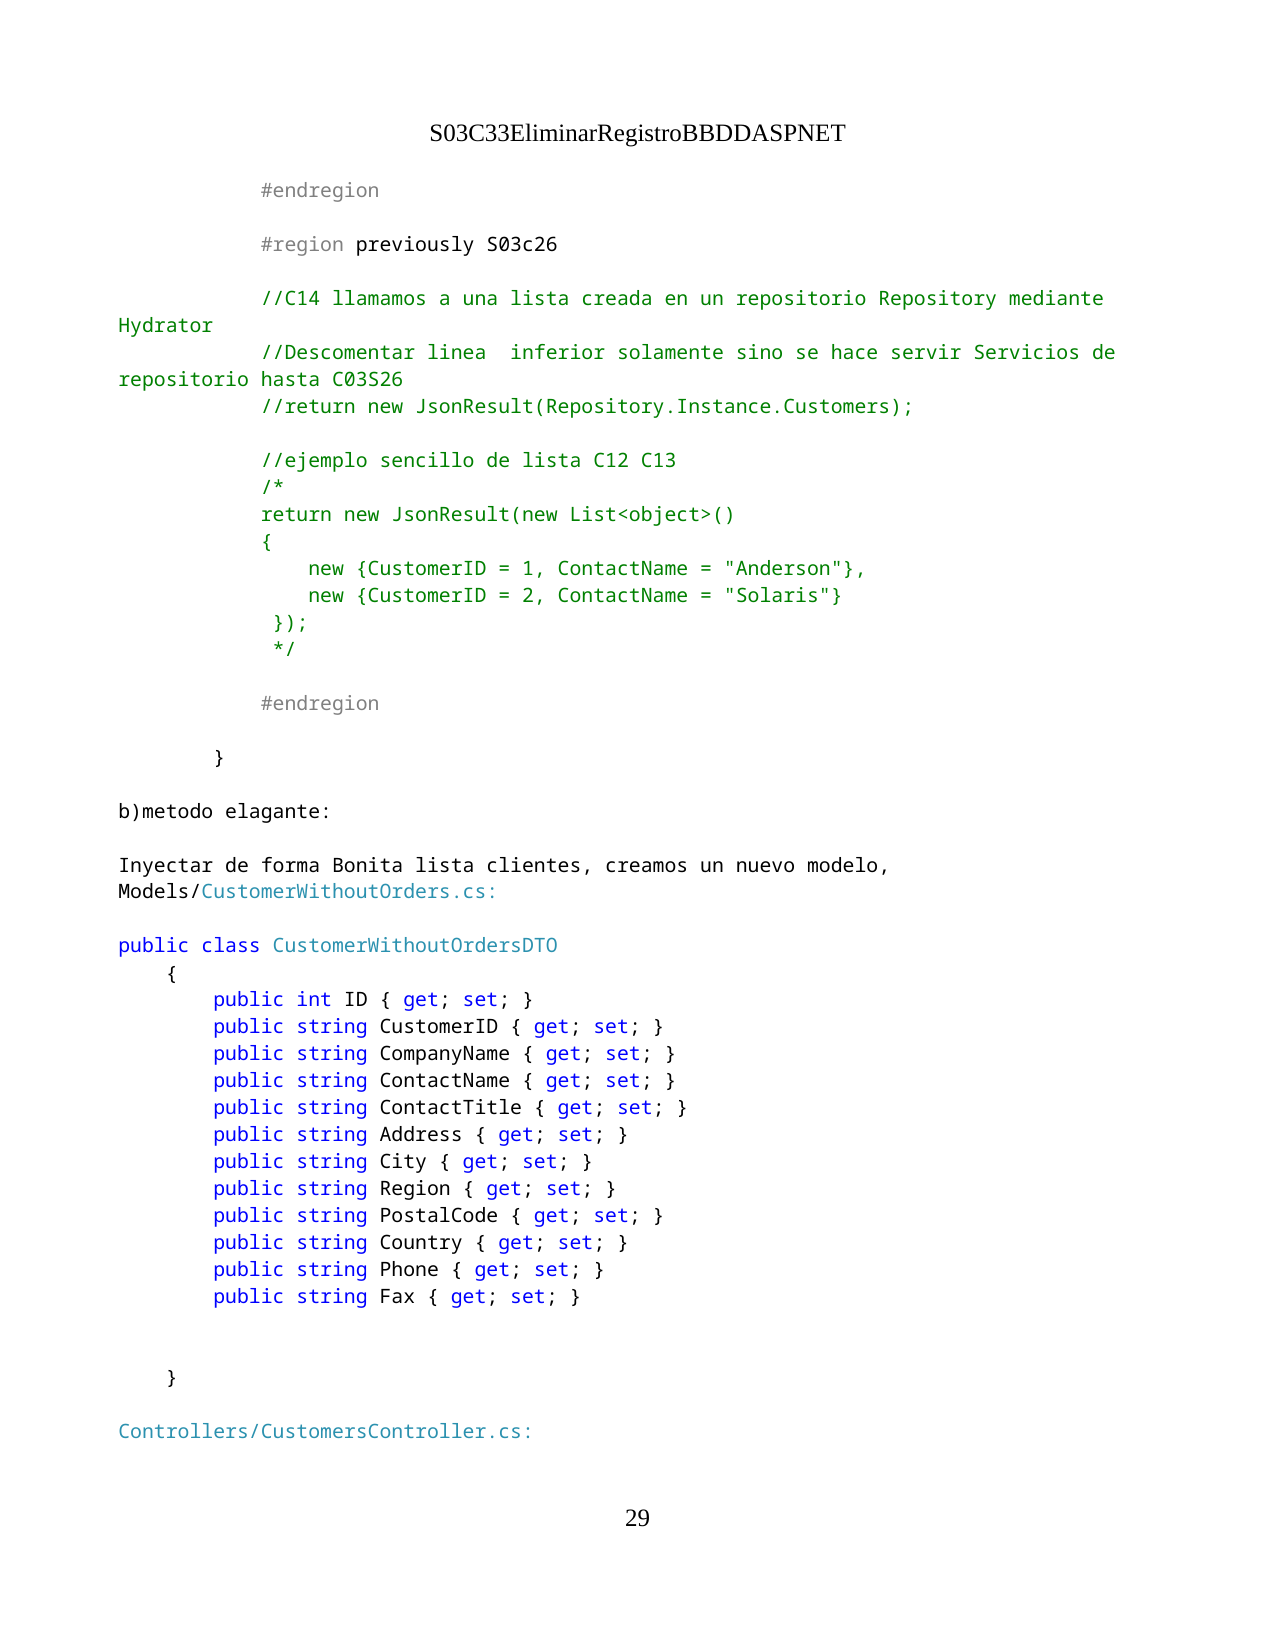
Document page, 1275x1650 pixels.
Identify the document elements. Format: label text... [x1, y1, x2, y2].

text public string ContactName { get; set; } [118, 1067, 1157, 1094]
text public string Country { get; set; } [118, 1228, 1157, 1256]
text Inyectar de forma Bonita lista clientes, creamos un nuevo modelo, Models/CustomerWithoutOrders.cs: [118, 851, 1157, 905]
text return new JsonResult(new List<object>() [118, 500, 1157, 527]
text */ [118, 635, 1157, 662]
text #endregion [118, 176, 1157, 203]
text public string Phone { get; set; } [118, 1256, 1157, 1282]
text public string Address { get; set; } [118, 1121, 1157, 1148]
text public string ContactTitle { get; set; } [118, 1094, 1157, 1121]
text //return new JsonResult(Repository.Instance.Customers); [118, 392, 1157, 419]
text } [118, 1363, 1157, 1390]
text public int ID { get; set; } [118, 986, 1157, 1013]
text new {CustomerID = 2, ContactName = "Solaris"} [118, 581, 1157, 608]
text public string City { get; set; } [118, 1148, 1157, 1174]
text public string PostalCode { get; set; } [118, 1202, 1157, 1228]
text { [118, 959, 1157, 986]
text public string Fax { get; set; } [118, 1282, 1157, 1309]
text } [118, 743, 1157, 770]
text public class CustomerWithoutOrdersDTO [118, 932, 1157, 959]
text new {CustomerID = 1, ContactName = "Anderson"}, [118, 554, 1157, 581]
text public string Region { get; set; } [118, 1174, 1157, 1202]
text }); [118, 608, 1157, 635]
text //Descomentar linea inferior solamente sino se hace servir Servicios de repositorio hasta C03S26 [118, 338, 1157, 392]
text Controllers/CustomersController.cs: [118, 1417, 1157, 1444]
text b)metodo elagante: [118, 797, 1157, 824]
text //C14 llamamos a una lista creada en un repositorio Repository mediante Hydrator [118, 284, 1157, 338]
text public string CompanyName { get; set; } [118, 1040, 1157, 1067]
text { [118, 527, 1157, 554]
text public string CustomerID { get; set; } [118, 1013, 1157, 1040]
text #region previously S03c26 [118, 230, 1157, 257]
text //ejemplo sencillo de lista C12 C13 [118, 446, 1157, 473]
text #endregion [118, 689, 1157, 716]
text /* [118, 473, 1157, 500]
